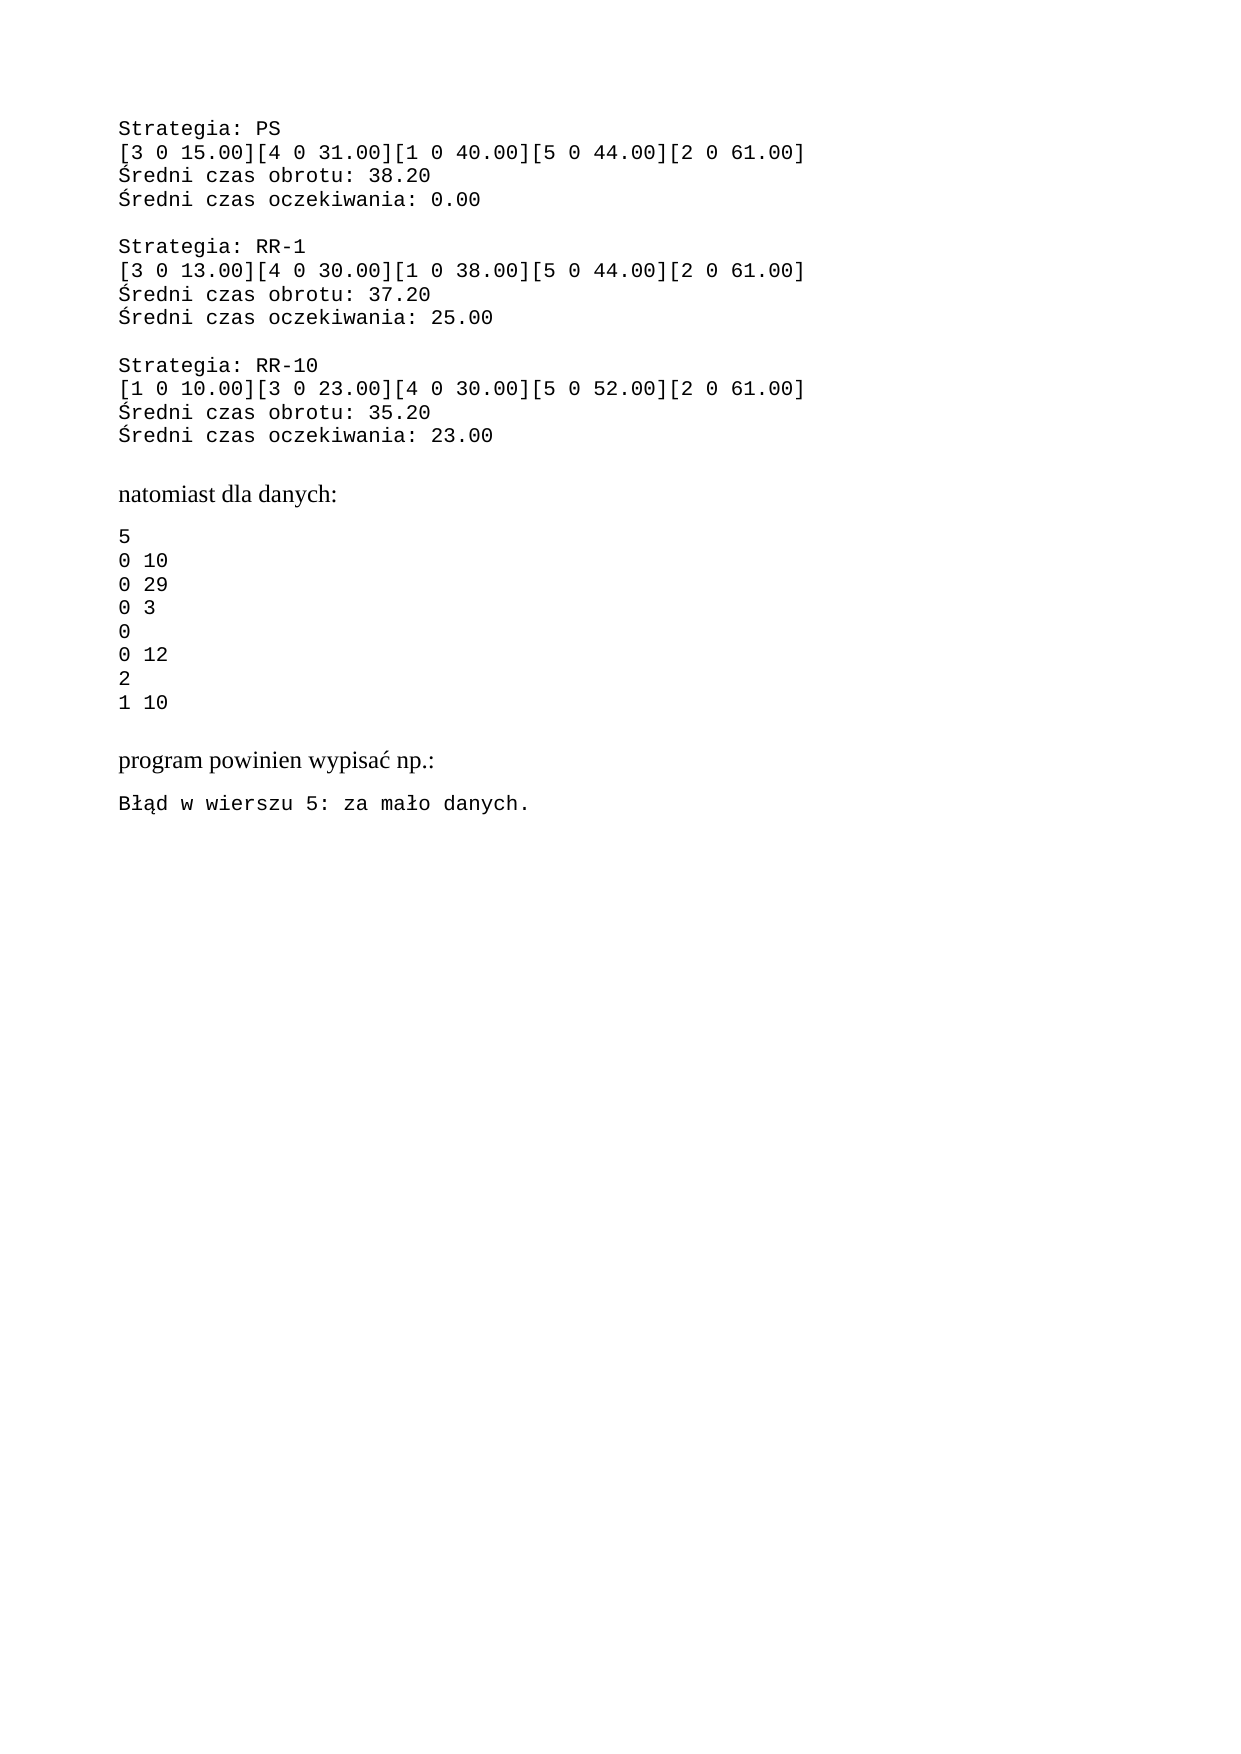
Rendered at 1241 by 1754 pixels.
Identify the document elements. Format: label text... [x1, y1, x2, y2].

text [1 0 10.00][3 0 23.00][4 0 30.00][5 0 52.00][2 0 61.00] [118, 378, 1122, 402]
text 5 [118, 526, 1122, 550]
text 0 29 [118, 573, 1122, 597]
text Średni czas oczekiwania: 0.00 [118, 189, 1122, 213]
text 0 [118, 621, 1122, 644]
text program powinien wypisać np.: [118, 745, 1122, 774]
text natomiast dla danych: [118, 479, 1122, 507]
text Średni czas oczekiwania: 23.00 [118, 426, 1122, 449]
text Średni czas oczekiwania: 25.00 [118, 307, 1122, 331]
text Średni czas obrotu: 35.20 [118, 402, 1122, 426]
text [3 0 15.00][4 0 31.00][1 0 40.00][5 0 44.00][2 0 61.00] [118, 142, 1122, 165]
text 0 3 [118, 597, 1122, 621]
text 0 10 [118, 550, 1122, 573]
text 0 12 [118, 644, 1122, 668]
text Strategia: RR-10 [118, 354, 1122, 378]
text Średni czas obrotu: 38.20 [118, 165, 1122, 189]
text 2 [118, 668, 1122, 692]
text 1 10 [118, 692, 1122, 715]
text [3 0 13.00][4 0 30.00][1 0 38.00][5 0 44.00][2 0 61.00] [118, 260, 1122, 284]
text Strategia: PS [118, 118, 1122, 142]
text Strategia: RR-1 [118, 236, 1122, 260]
text Średni czas obrotu: 37.20 [118, 284, 1122, 307]
text Błąd w wierszu 5: za mało danych. [118, 792, 1122, 816]
